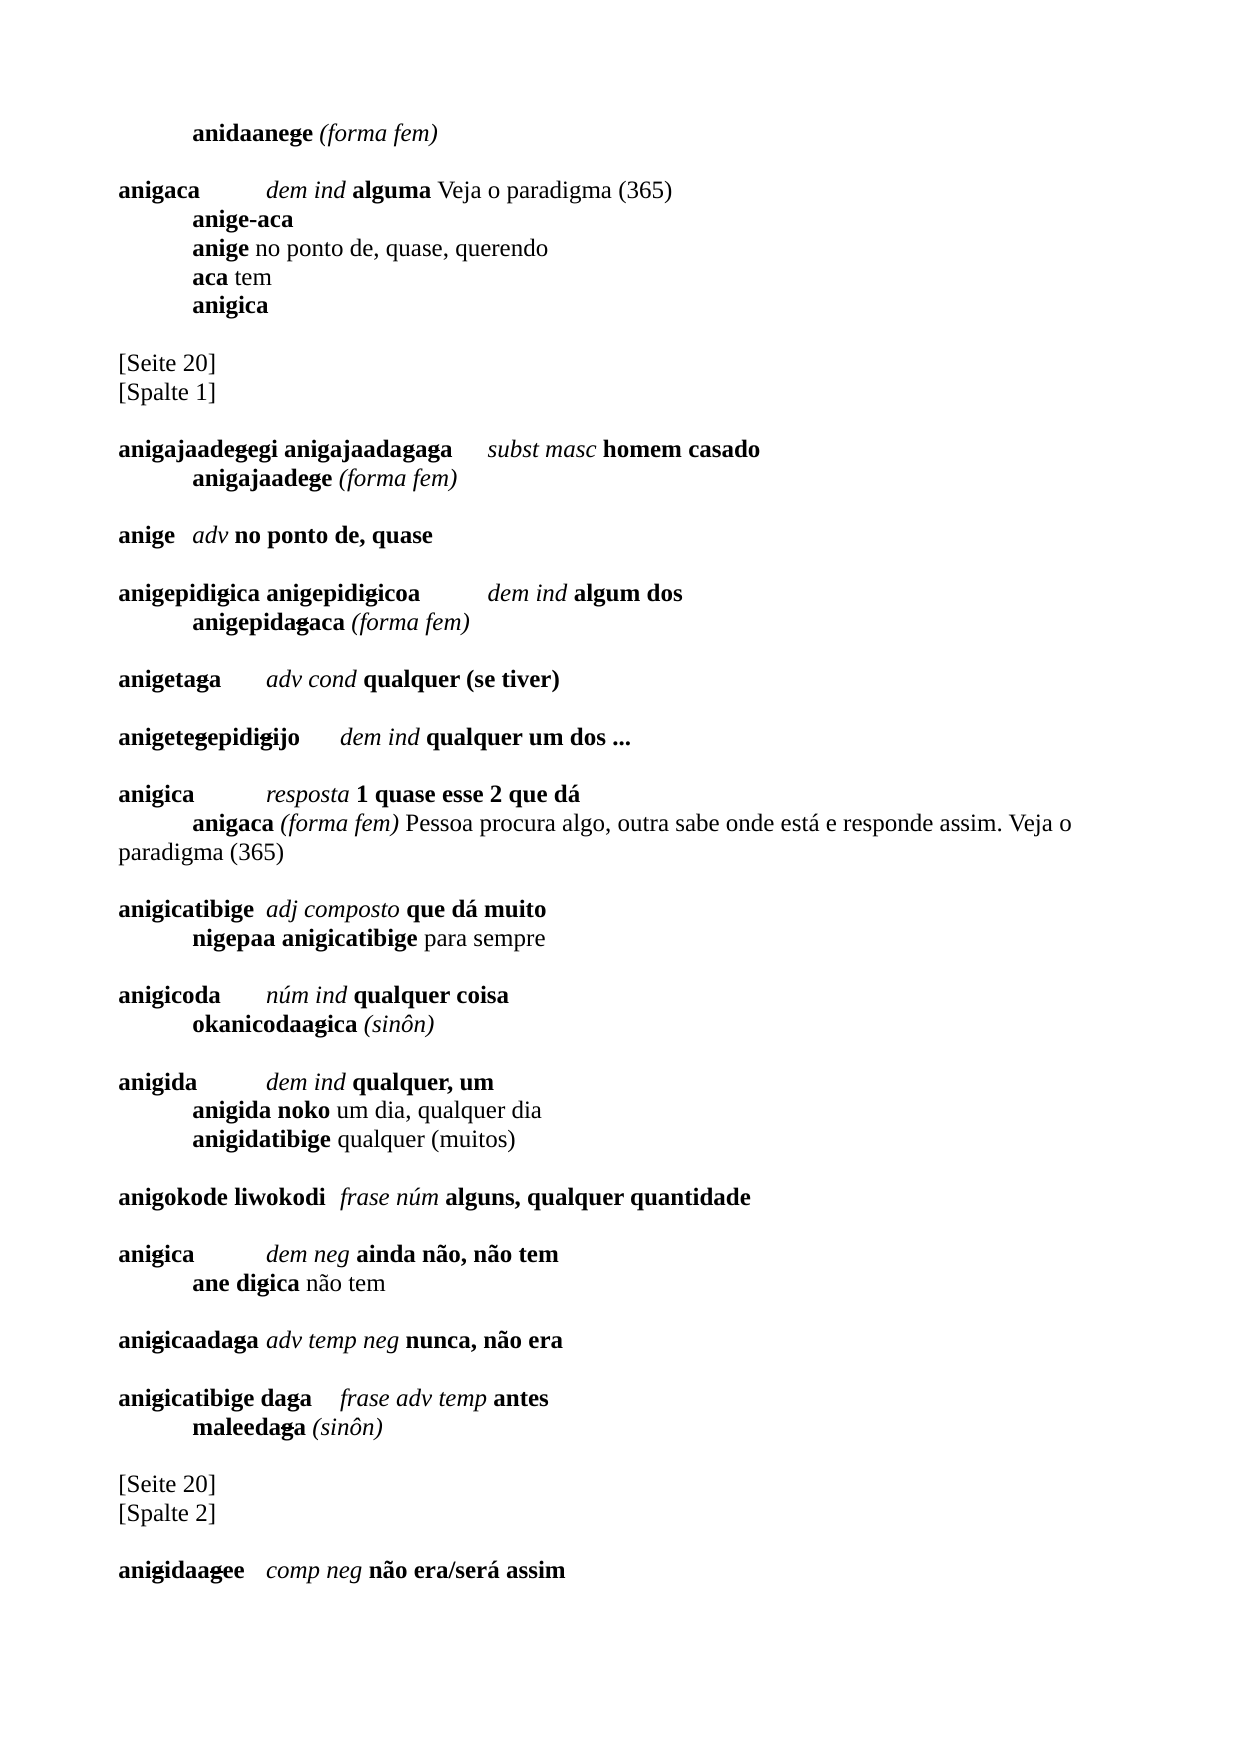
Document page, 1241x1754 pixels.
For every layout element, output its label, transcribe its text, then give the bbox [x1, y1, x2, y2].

text anigicoda núm ind qualquer coisa [118, 981, 1122, 1009]
text okanicodaagica (sinôn) [118, 1009, 1122, 1038]
text anigokode liwokodi frase núm alguns, qualquer quantidade [118, 1182, 1122, 1211]
text anigida dem ind qualquer, um [118, 1067, 1122, 1096]
text [Spalte 2] [118, 1498, 1122, 1527]
text anigajaadegegi anigajaadagaga subst masc homem casado [118, 434, 1122, 463]
text anigica resposta 1 quase esse 2 que dá [118, 779, 1122, 808]
text anigetaga adv cond qualquer (se tiver) [118, 664, 1122, 693]
text anigidaagee comp neg não era/será assim [118, 1556, 1122, 1584]
text anigida noko um dia, qualquer dia [118, 1096, 1122, 1124]
text anigaca (forma fem) Pessoa procura algo, outra sabe onde está e responde assim. Veja o paradigma (365) [118, 808, 1122, 866]
text anigepidigica anigepidigicoa dem ind algum dos [118, 578, 1122, 607]
text [Seite 20] [118, 348, 1122, 377]
text anigajaadege (forma fem) [118, 463, 1122, 492]
text anigica [118, 291, 1122, 319]
text nigepaa anigicatibige para sempre [118, 923, 1122, 952]
text anige-aca [118, 204, 1122, 233]
text anigicatibige adj composto que dá muito [118, 894, 1122, 923]
text [Seite 20] [118, 1469, 1122, 1498]
text anigica dem neg ainda não, não tem [118, 1239, 1122, 1268]
text anigicatibige daga frase adv temp antes [118, 1383, 1122, 1412]
text anigicaadaga adv temp neg nunca, não era [118, 1326, 1122, 1354]
text aca tem [118, 262, 1122, 291]
text anidaanege (forma fem) [118, 118, 1122, 147]
text anigidatibige qualquer (muitos) [118, 1124, 1122, 1153]
text maleedaga (sinôn) [118, 1412, 1122, 1441]
text ane digica não tem [118, 1268, 1122, 1297]
text anige adv no ponto de, quase [118, 521, 1122, 549]
text anigepidagaca (forma fem) [118, 607, 1122, 636]
text [Spalte 1] [118, 377, 1122, 406]
text anigetegepidigijo dem ind qualquer um dos ... [118, 722, 1122, 751]
text anige no ponto de, quase, querendo [118, 233, 1122, 262]
text anigaca dem ind alguma Veja o paradigma (365) [118, 176, 1122, 204]
